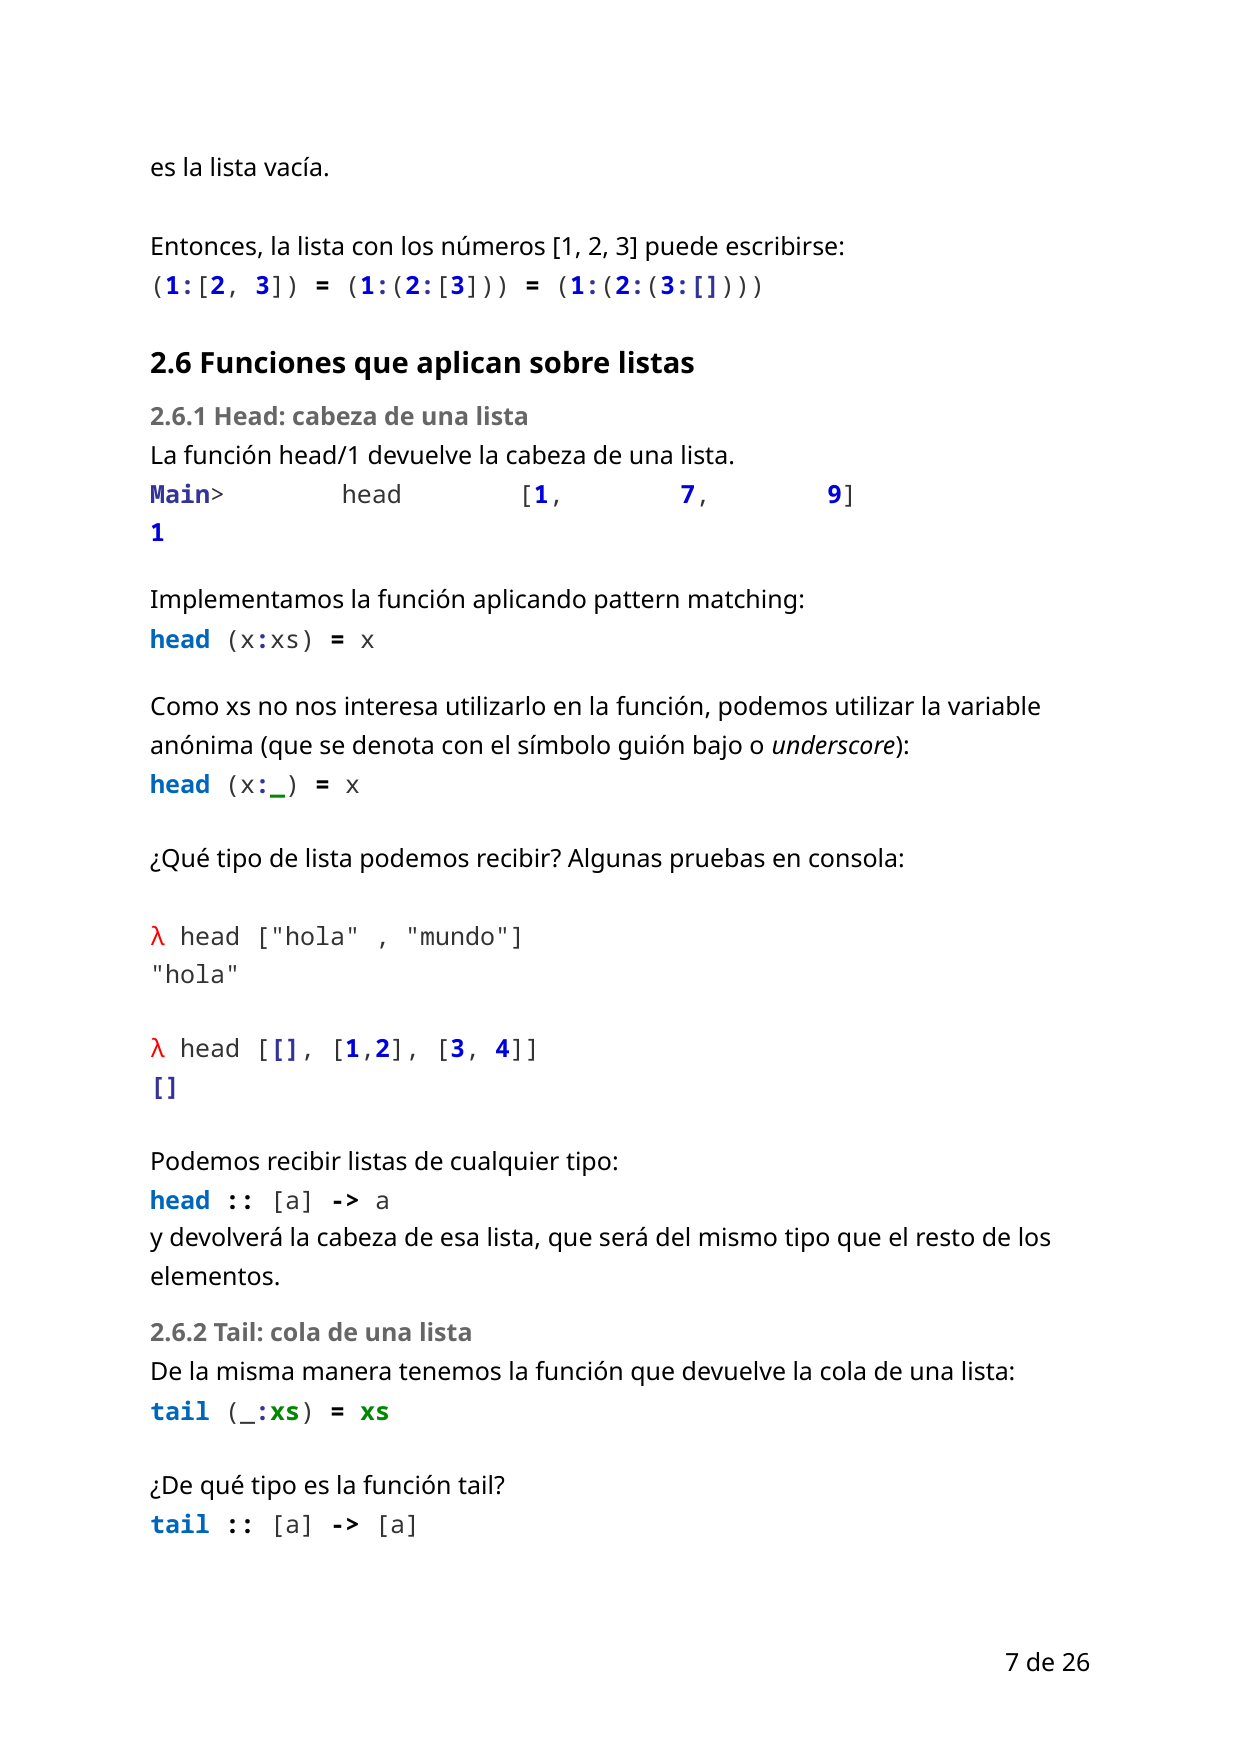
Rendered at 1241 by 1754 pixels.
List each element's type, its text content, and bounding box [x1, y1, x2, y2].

text Entonces, la lista con los números [1, 2, 3] puede escribirse: [150, 228, 1090, 262]
text head :: [a] -> a [150, 1182, 1090, 1216]
text Podemos recibir listas de cualquier tipo: [150, 1143, 1090, 1177]
text head (x:xs) = x [150, 621, 1090, 655]
text y devolverá la cabeza de esa lista, que será del mismo tipo que el resto de los elementos. [150, 1220, 1090, 1293]
subtitle 2.6 Funciones que aplican sobre listas [150, 342, 1090, 382]
text La función head/1 devuelve la cabeza de una lista. [150, 438, 1090, 472]
text head (x:_) = x [150, 767, 1090, 801]
subtitle 2.6.1 Head: cabeza de una lista [150, 399, 1090, 433]
text (1:[2, 3]) = (1:(2:[3])) = (1:(2:(3:[]))) [150, 267, 1090, 302]
text Implementamos la función aplicando pattern matching: [150, 582, 1090, 616]
text λ head ["hola" , "mundo"] "hola" λ head [[], [1,2], [3, 4]] [] [150, 919, 1090, 1140]
text Main> head [1, 7, 9] 1 [150, 477, 1090, 548]
text es la lista vacía. [150, 150, 1090, 184]
text De la misma manera tenemos la función que devuelve la cola de una lista: [150, 1354, 1090, 1388]
text tail (_:xs) = xs [150, 1393, 1090, 1427]
text Como xs no nos interesa utilizarlo en la función, podemos utilizar la variable anónima (que se denota con el símbolo guión bajo o underscore): [150, 689, 1090, 762]
subtitle 2.6.2 Tail: cola de una lista [150, 1315, 1090, 1349]
text tail :: [a] -> [a] [150, 1507, 1090, 1541]
text ¿De qué tipo es la función tail? [150, 1468, 1090, 1502]
text ¿Qué tipo de lista podemos recibir? Algunas pruebas en consola: [150, 841, 1090, 874]
